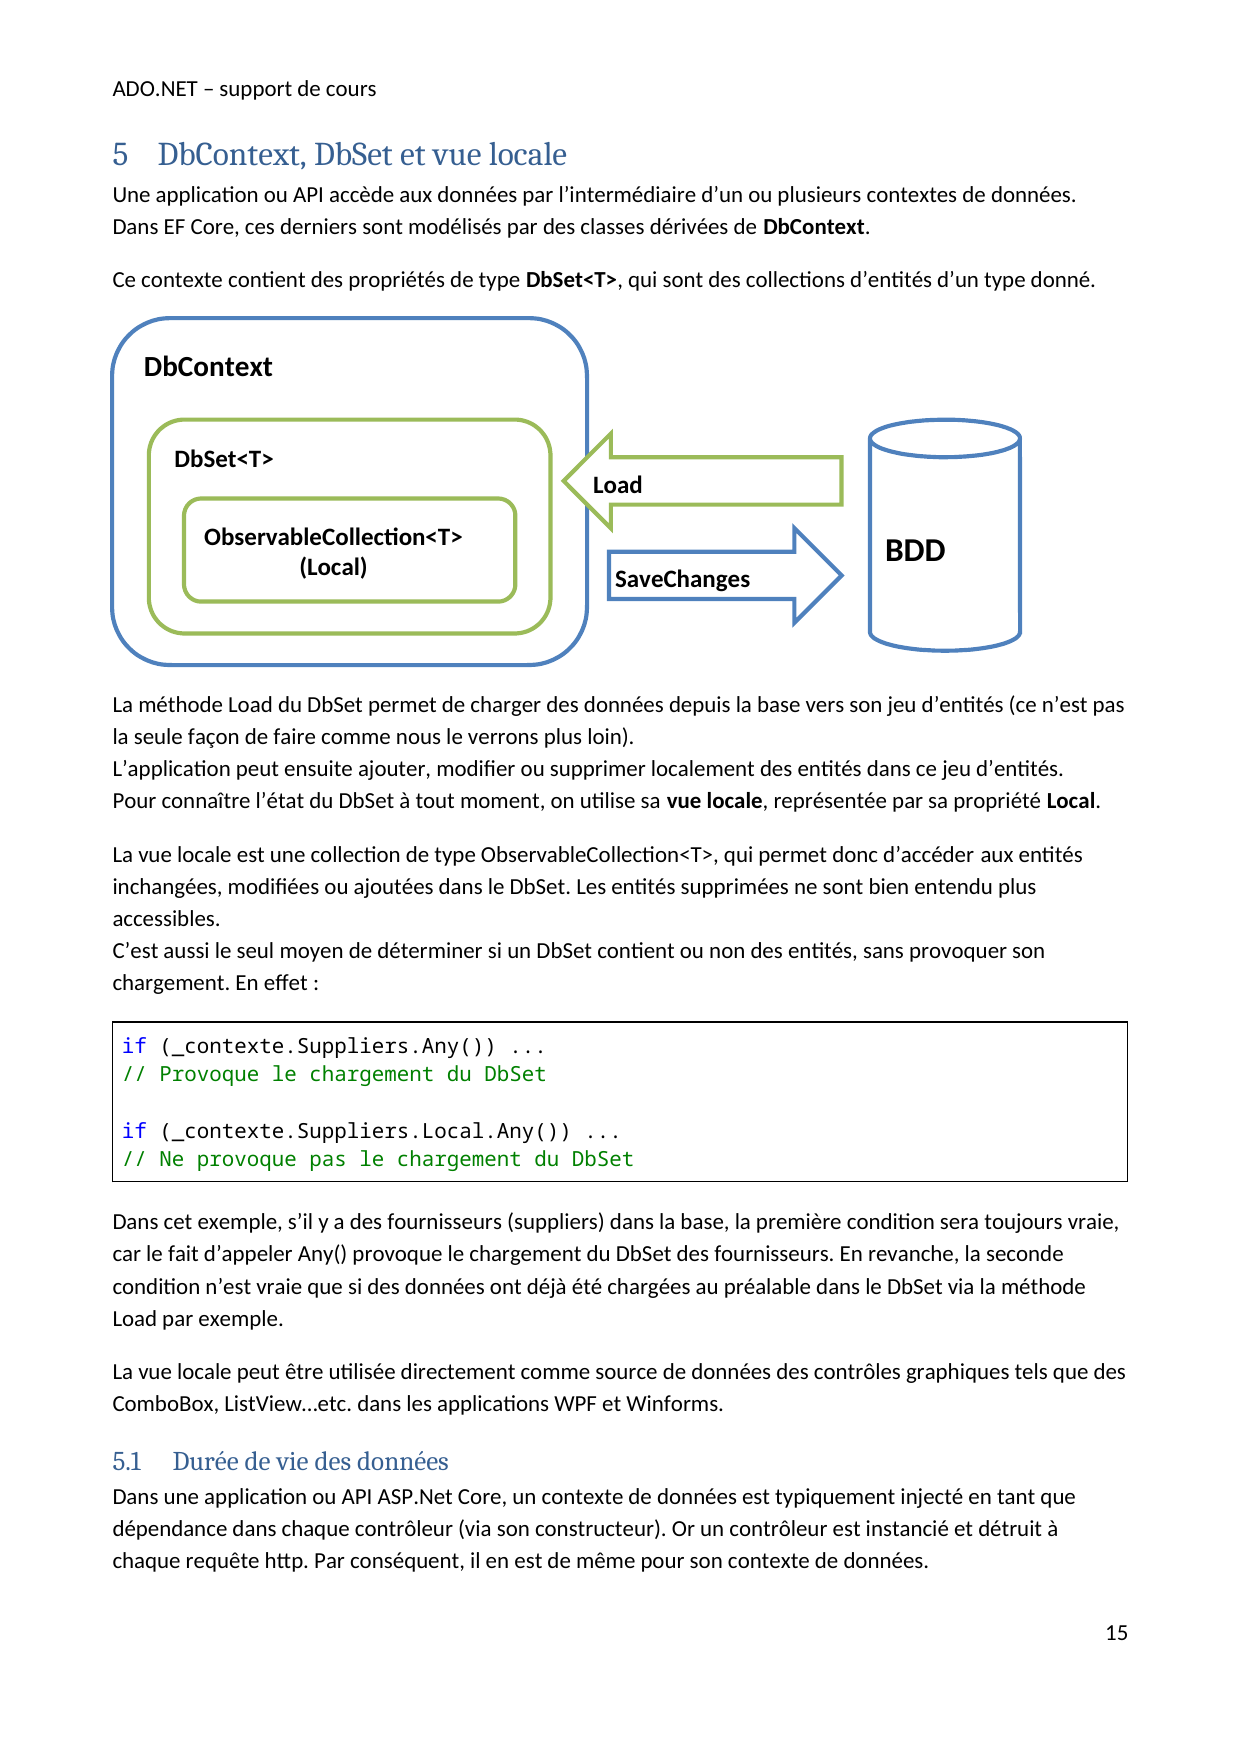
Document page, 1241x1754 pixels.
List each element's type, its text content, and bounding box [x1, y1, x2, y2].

text Dans une application ou API ASP.Net Core, un contexte de données est typiquement injecté en tant que dépendance dans chaque contrôleur (via son constructeur). Or un contrôleur est instancié et détruit à chaque requête http. Par conséquent, il en est de même pour son contexte de données. [112, 1482, 1128, 1574]
text Une application ou API accède aux données par l’intermédiaire d’un ou plusieurs contextes de données. Dans EF Core, ces derniers sont modélisés par des classes dérivées de DbContext. [112, 180, 1128, 240]
text // Ne provoque pas le chargement du DbSet [113, 1135, 1127, 1181]
text // Provoque le chargement du DbSet [113, 1050, 1127, 1088]
subtitle DbContext, DbSet et vue locale [112, 136, 1128, 174]
text if (_contexte.Suppliers.Any()) ... [113, 1023, 1127, 1050]
text if (_contexte.Suppliers.Local.Any()) ... [113, 1107, 1127, 1135]
text La vue locale peut être utilisée directement comme source de données des contrôles graphiques tels que des ComboBox, ListView…etc. dans les applications WPF et Winforms. [112, 1357, 1128, 1417]
text La vue locale est une collection de type ObservableCollection<T>, qui permet donc d’accéder aux entités inchangées, modifiées ou ajoutées dans le DbSet. Les entités supprimées ne sont bien entendu plus accessibles. C’est aussi le seul moyen de déterminer si un DbSet contient ou non des entités, sans provoquer son chargement. En effet : [112, 840, 1128, 996]
text La méthode Load du DbSet permet de charger des données depuis la base vers son jeu d’entités (ce n’est pas la seule façon de faire comme nous le verrons plus loin). L’application peut ensuite ajouter, modifier ou supprimer localement des entités dans ce jeu d’entités. Pour connaître l’état du DbSet à tout moment, on utilise sa vue locale, représentée par sa propriété Local. [112, 690, 1128, 815]
text Dans cet exemple, s’il y a des fournisseurs (suppliers) dans la base, la première condition sera toujours vraie, car le fait d’appeler Any() provoque le chargement du DbSet des fournisseurs. En revanche, la seconde condition n’est vraie que si des données ont déjà été chargées au préalable dans le DbSet via la méthode Load par exemple. [112, 1207, 1128, 1332]
subtitle Durée de vie des données [112, 1446, 1128, 1477]
text Ce contexte contient des propriétés de type DbSet<T>, qui sont des collections d’entités d’un type donné. [112, 265, 1128, 293]
